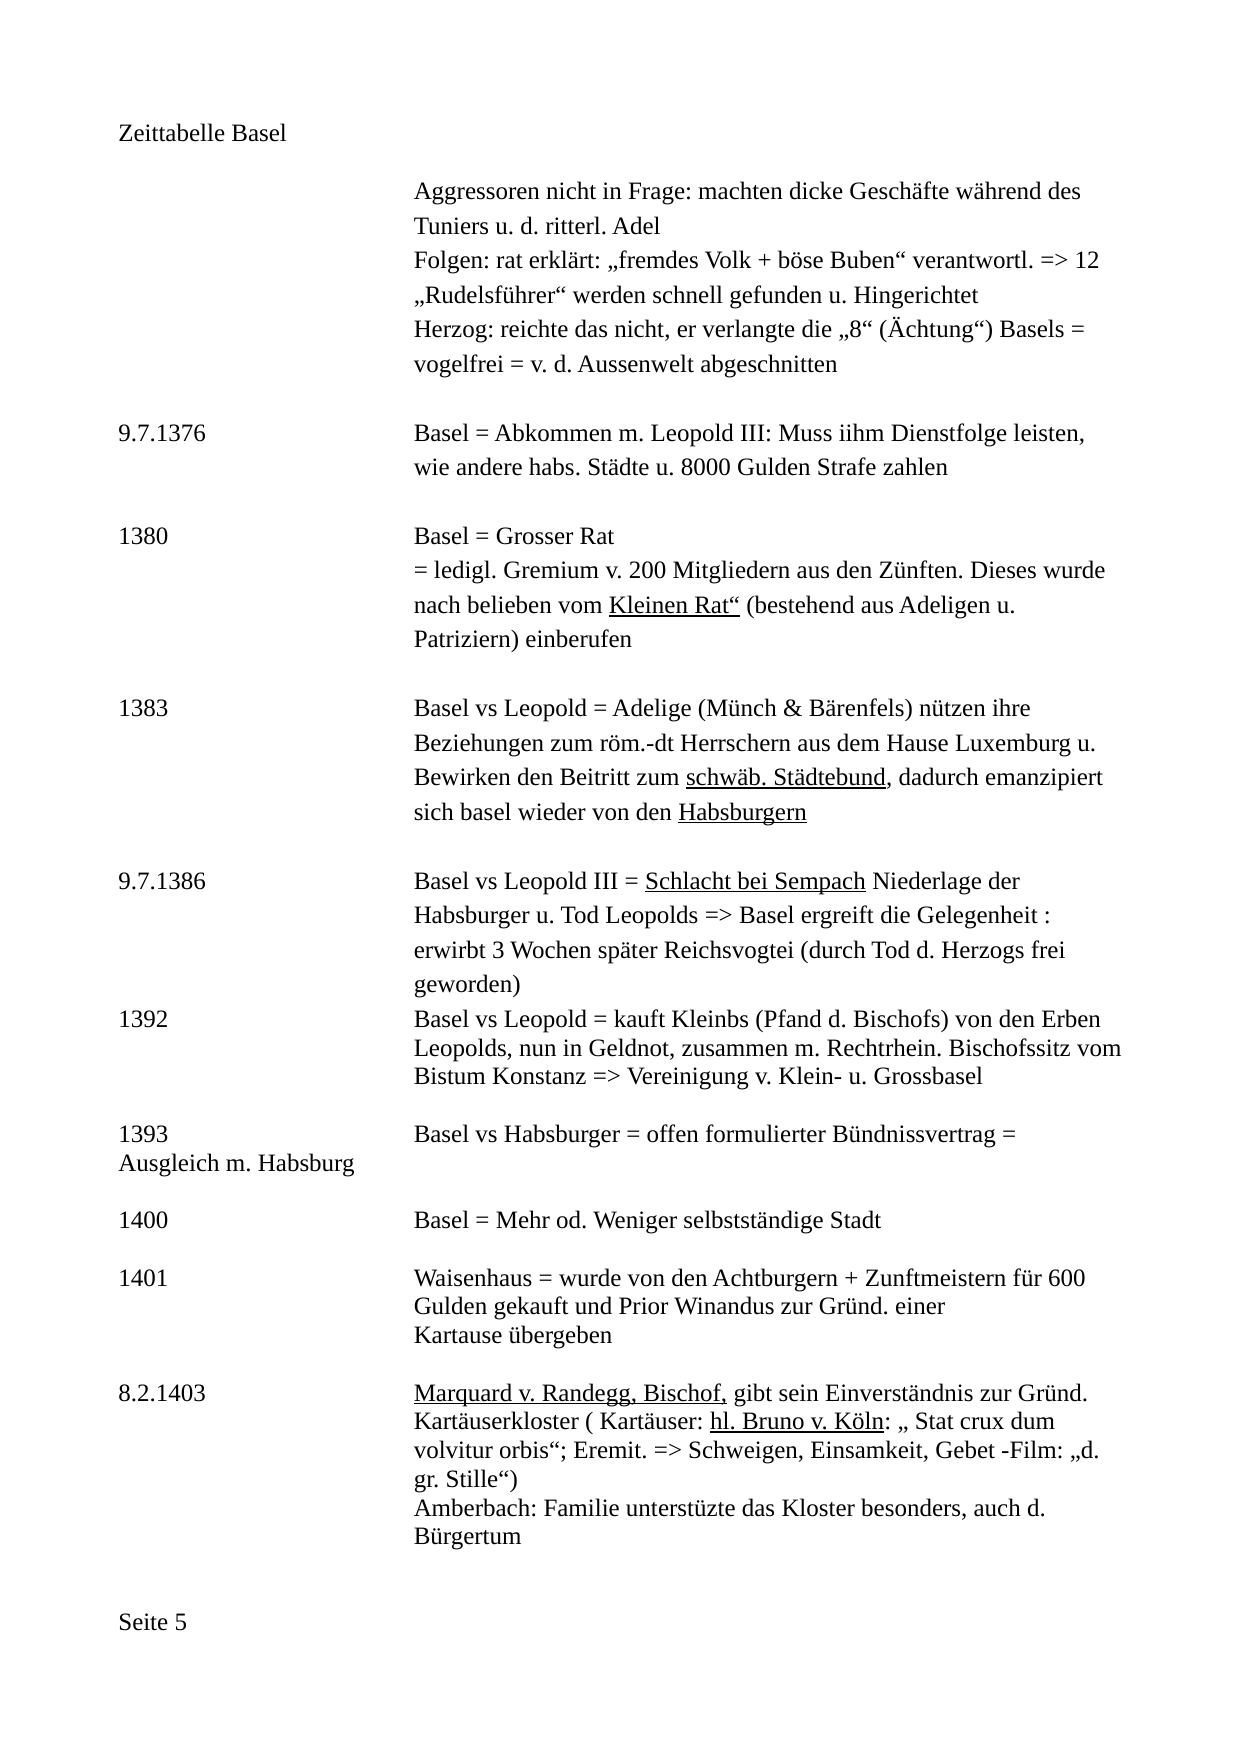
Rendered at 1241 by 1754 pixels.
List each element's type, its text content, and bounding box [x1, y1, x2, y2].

text Kartause übergeben [118, 1320, 1122, 1349]
text 1393 Basel vs Habsburger = offen formulierter Bündnissvertrag = Ausgleich m. Habsburg [118, 1119, 1122, 1176]
text = ledigl. Gremium v. 200 Mitgliedern aus den Zünften. Dieses wurde nach belieben vom Kleinen Rat“ (bestehend aus Adeligen u. Patriziern) einberufen [118, 556, 1122, 653]
text Herzog: reichte das nicht, er verlangte die „8“ (Ächtung“) Basels = vogelfrei = v. d. Aussenwelt abgeschnitten [118, 314, 1122, 377]
text Aggressoren nicht in Frage: machten dicke Geschäfte während des Tuniers u. d. ritterl. Adel [118, 176, 1122, 239]
text Folgen: rat erklärt: „fremdes Volk + böse Buben“ verantwortl. => 12 „Rudelsführer“ werden schnell gefunden u. Hingerichtet [118, 245, 1122, 308]
text 8.2.1403 Marquard v. Randegg, Bischof, gibt sein Einverständnis zur Gründ. [118, 1378, 1122, 1406]
text 1383 Basel vs Leopold = Adelige (Münch & Bärenfels) nützen ihre Beziehungen zum röm.-dt Herrschern aus dem Hause Luxemburg u. Bewirken den Beitritt zum schwäb. Städtebund, dadurch emanzipiert sich basel wieder von den Habsburgern [118, 693, 1122, 826]
text 9.7.1386 Basel vs Leopold III = Schlacht bei Sempach Niederlage der Habsburger u. Tod Leopolds => Basel ergreift die Gelegenheit : erwirbt 3 Wochen später Reichsvogtei (durch Tod d. Herzogs frei geworden) [118, 866, 1122, 998]
text 1401 Waisenhaus = wurde von den Achtburgern + Zunftmeistern für 600 Gulden gekauft und Prior Winandus zur Gründ. einer [118, 1263, 1122, 1320]
text 1380 Basel = Grosser Rat [118, 521, 1122, 550]
text 1392 Basel vs Leopold = kauft Kleinbs (Pfand d. Bischofs) von den Erben Leopolds, nun in Geldnot, zusammen m. Rechtrhein. Bischofssitz vom Bistum Konstanz => Vereinigung v. Klein- u. Grossbasel [118, 1004, 1122, 1090]
text 1400 Basel = Mehr od. Weniger selbstständige Stadt [118, 1205, 1122, 1234]
text Amberbach: Familie unterstüzte das Kloster besonders, auch d. Bürgertum [118, 1493, 1122, 1550]
text 9.7.1376 Basel = Abkommen m. Leopold III: Muss iihm Dienstfolge leisten, wie andere habs. Städte u. 8000 Gulden Strafe zahlen [118, 418, 1122, 481]
text Kartäuserkloster ( Kartäuser: hl. Bruno v. Köln: „ Stat crux dum volvitur orbis“; Eremit. => Schweigen, Einsamkeit, Gebet -Film: „d. gr. Stille“) [118, 1406, 1122, 1493]
